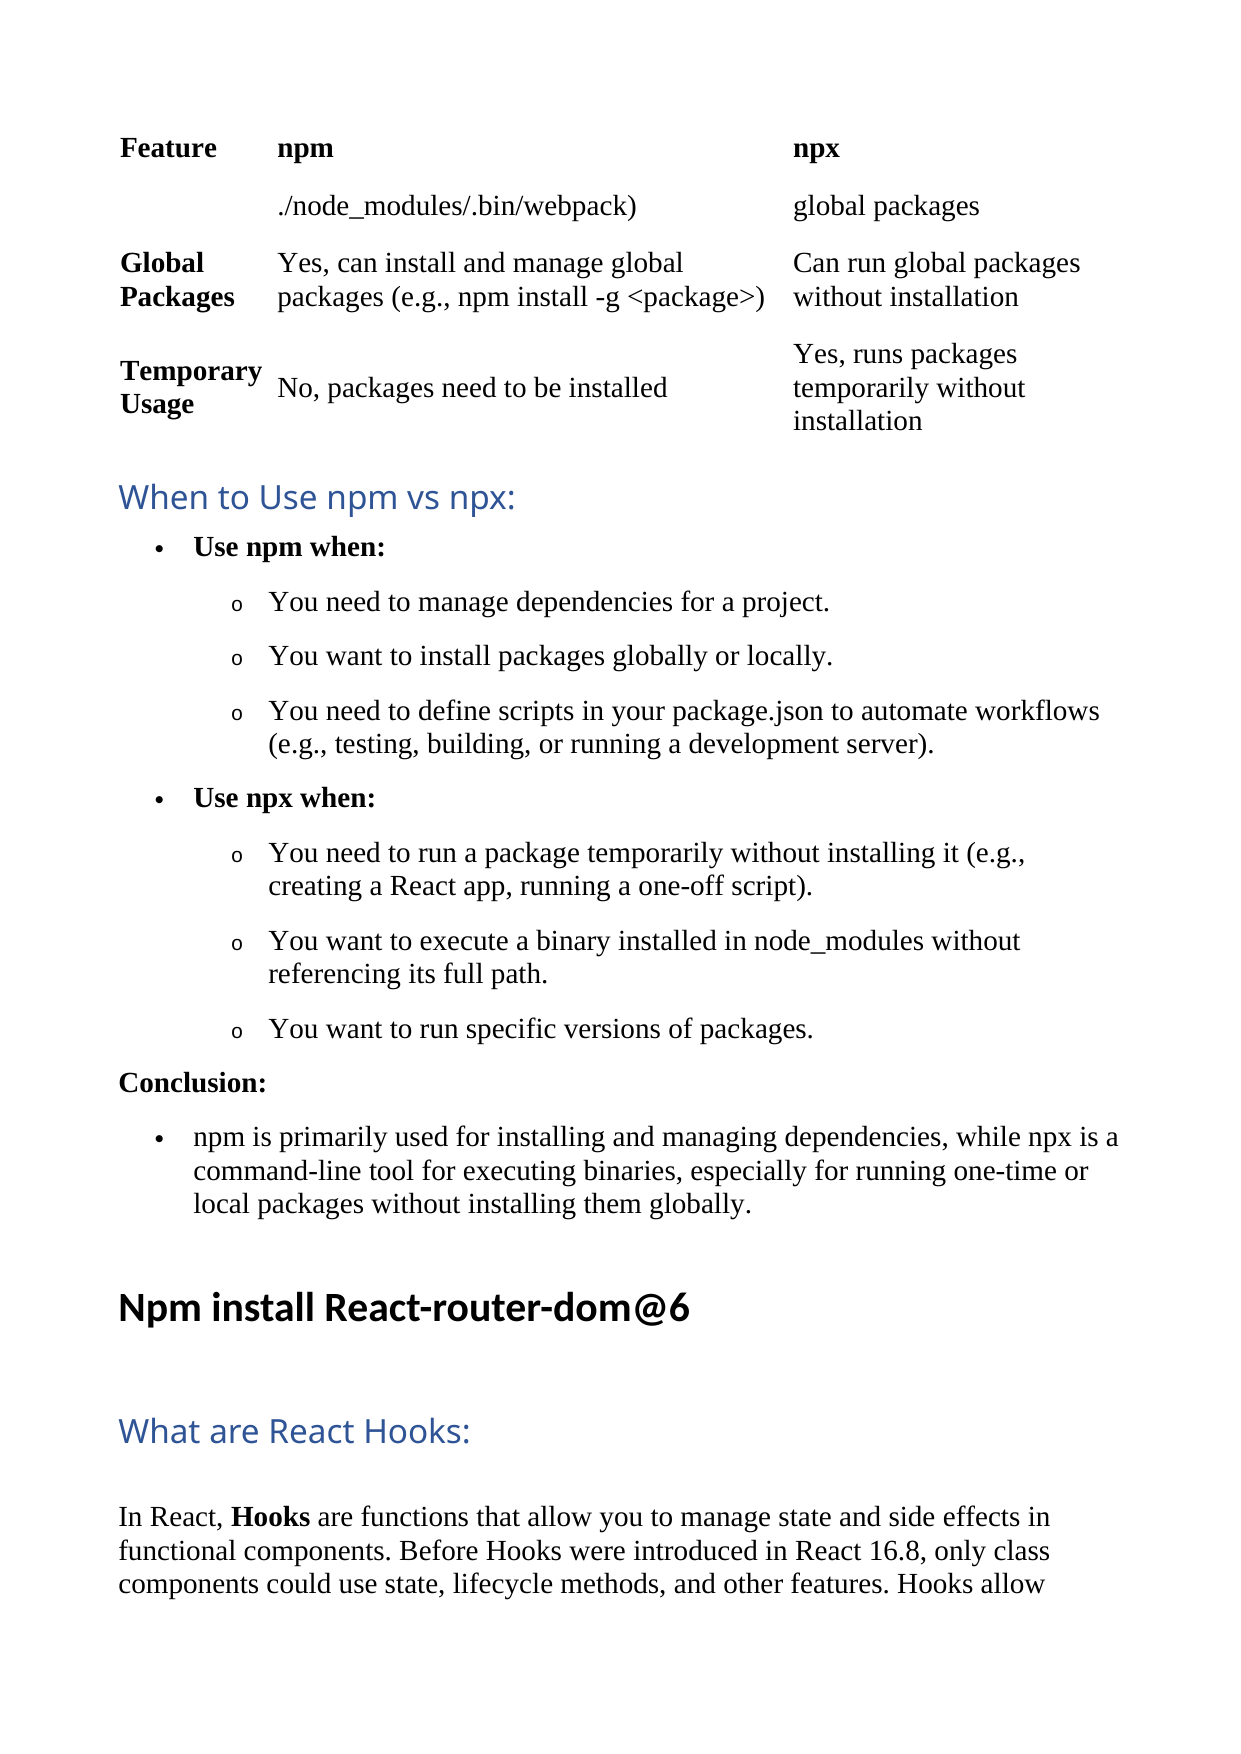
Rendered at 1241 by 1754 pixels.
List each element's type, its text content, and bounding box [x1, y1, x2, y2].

table_header Feature [118, 118, 276, 176]
table_cell No, packages need to be installed [276, 324, 791, 449]
table_header npx [791, 118, 1122, 176]
table_cell Yes, can install and manage global packages (e.g., npm install -g <package>) [276, 233, 791, 324]
table_cell Yes, runs packages temporarily without installation [791, 324, 1122, 449]
table_cell ./node_modules/.bin/webpack) [276, 176, 791, 233]
table_cell Global Packages [118, 233, 276, 324]
list You want to execute a binary installed in node_modules without referencing its full path. [231, 923, 1122, 990]
list You need to manage dependencies for a project. [231, 584, 1122, 617]
list You want to run specific versions of packages. [231, 1011, 1122, 1044]
text Conclusion: [118, 1065, 1122, 1099]
list Use npx when: [156, 781, 1122, 814]
table_cell global packages [791, 176, 1122, 233]
list npm is primarily used for installing and managing dependencies, while npx is a command-line tool for executing binaries, especially for running one-time or local packages without installing them globally. [156, 1119, 1122, 1220]
table_cell [118, 176, 276, 233]
table_cell Temporary Usage [118, 324, 276, 449]
subtitle What are React Hooks: [118, 1408, 1122, 1453]
list You need to define scripts in your package.json to automate workflows (e.g., testing, building, or running a development server). [231, 693, 1122, 760]
table_cell Can run global packages without installation [791, 233, 1122, 324]
table_header npm [276, 118, 791, 176]
text Npm install React-router-dom@6 [118, 1281, 1122, 1332]
list Use npm when: [156, 529, 1122, 563]
text In React, Hooks are functions that allow you to manage state and side effects in functional components. Before Hooks were introduced in React 16.8, only class components could use state, lifecycle methods, and other features. Hooks allow [118, 1499, 1122, 1600]
list You want to install packages globally or locally. [231, 638, 1122, 672]
list You need to run a package temporarily without installing it (e.g., creating a React app, running a one-off script). [231, 835, 1122, 902]
subtitle When to Use npm vs npx: [118, 474, 1122, 519]
